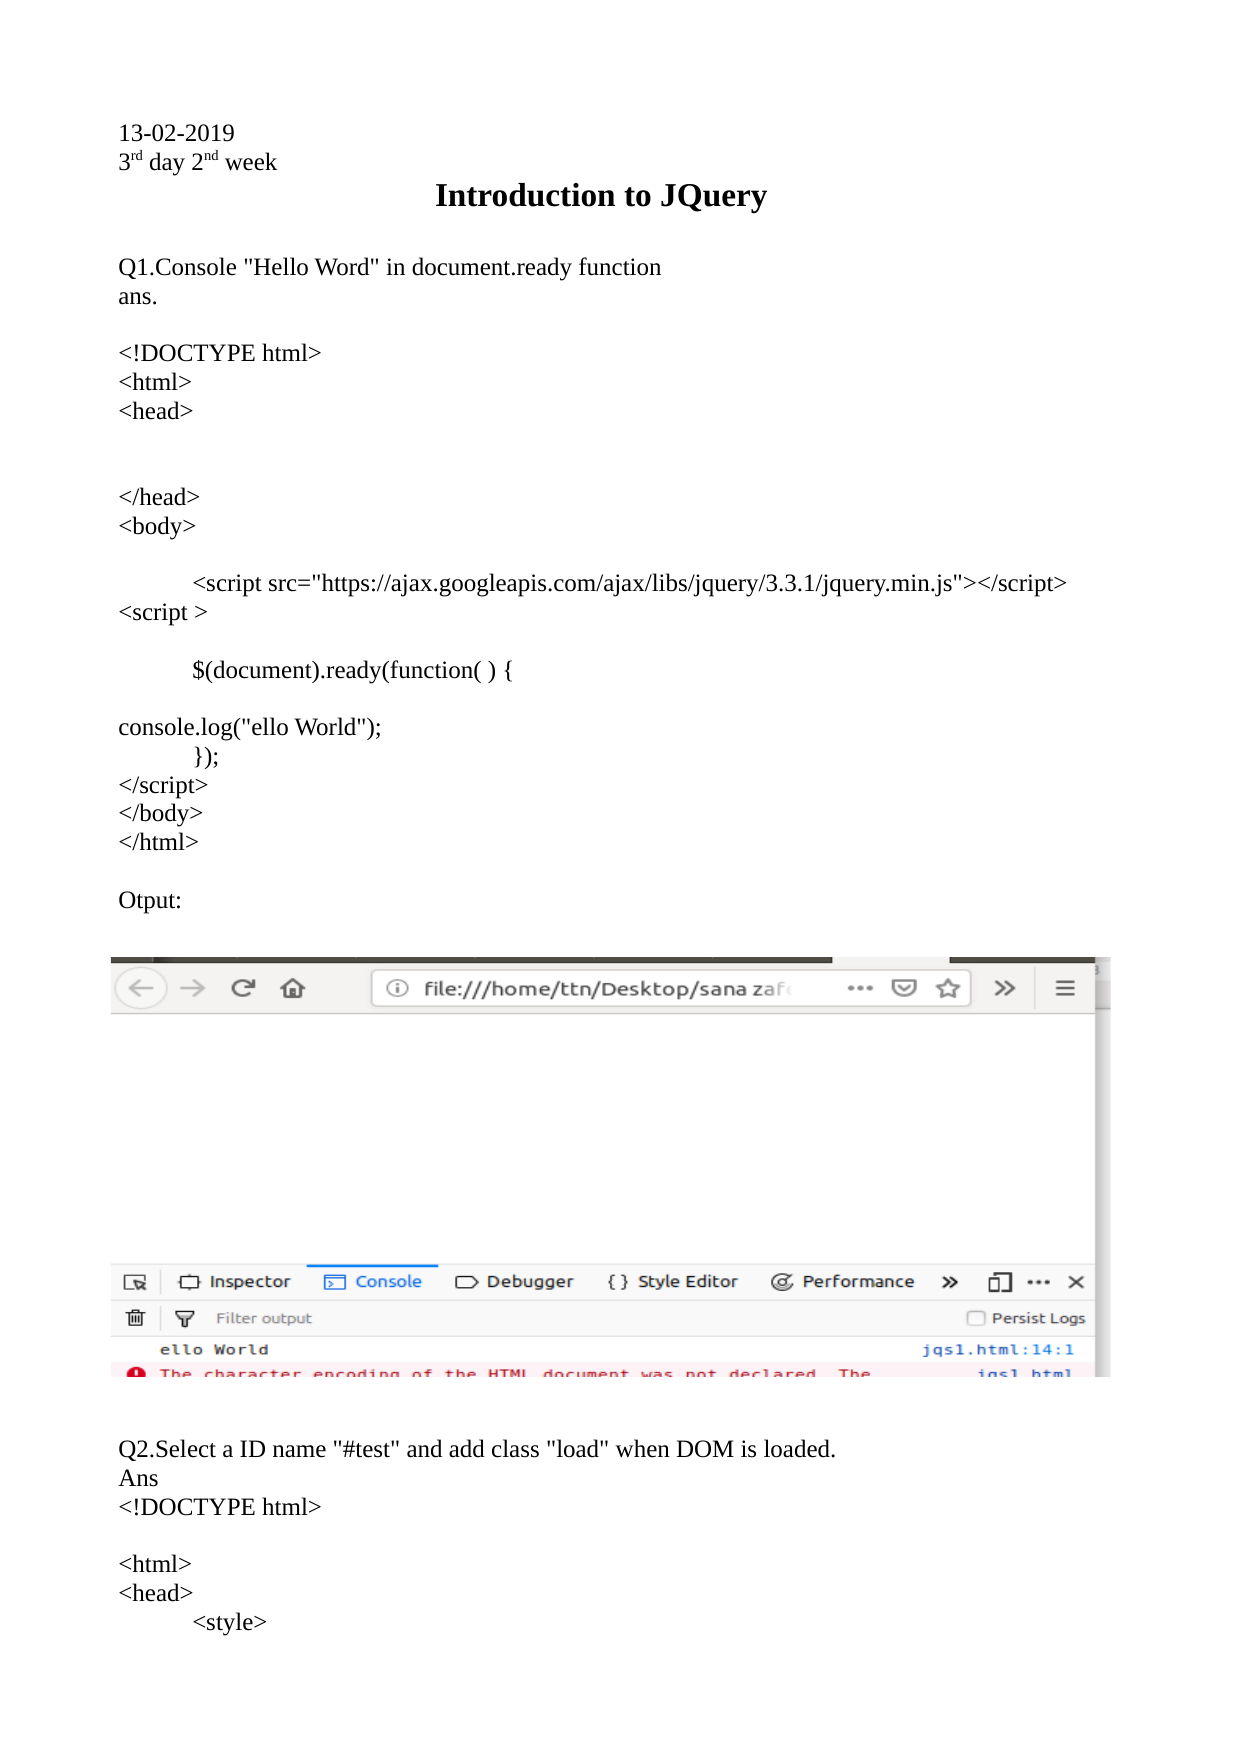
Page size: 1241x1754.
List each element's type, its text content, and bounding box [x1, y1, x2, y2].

text Q1.Console "Hello Word" in document.ready function [118, 252, 1122, 281]
text $(document).ready(function( ) { [118, 655, 1122, 683]
text <!DOCTYPE html> [118, 1492, 1122, 1521]
text <!DOCTYPE html> [118, 338, 1122, 367]
text <script src="https://ajax.googleapis.com/ajax/libs/jquery/3.3.1/jquery.min.js"></script> [118, 568, 1122, 597]
text <html> [118, 367, 1122, 396]
text <head> [118, 396, 1122, 425]
text <script > [118, 597, 1122, 626]
text ans. [118, 281, 1122, 310]
text </body> [118, 798, 1122, 827]
text 13-02-2019 [118, 118, 1122, 147]
text Introduction to JQuery [118, 176, 1122, 214]
text </script> [118, 770, 1122, 798]
text Q2.Select a ID name "#test" and add class "load" when DOM is loaded. [118, 1434, 1122, 1463]
text <html> [118, 1549, 1122, 1578]
text console.log("ello World"); [118, 712, 1122, 741]
text Otput: [118, 885, 1122, 913]
text }); [118, 741, 1122, 770]
text <body> [118, 511, 1122, 540]
picture [110, 957, 1111, 1377]
text </head> [118, 482, 1122, 511]
text 3rd day 2nd week [118, 147, 1122, 176]
text <head> [118, 1578, 1122, 1607]
text </html> [118, 827, 1122, 856]
text <style> [118, 1607, 1122, 1636]
text Ans [118, 1463, 1122, 1492]
